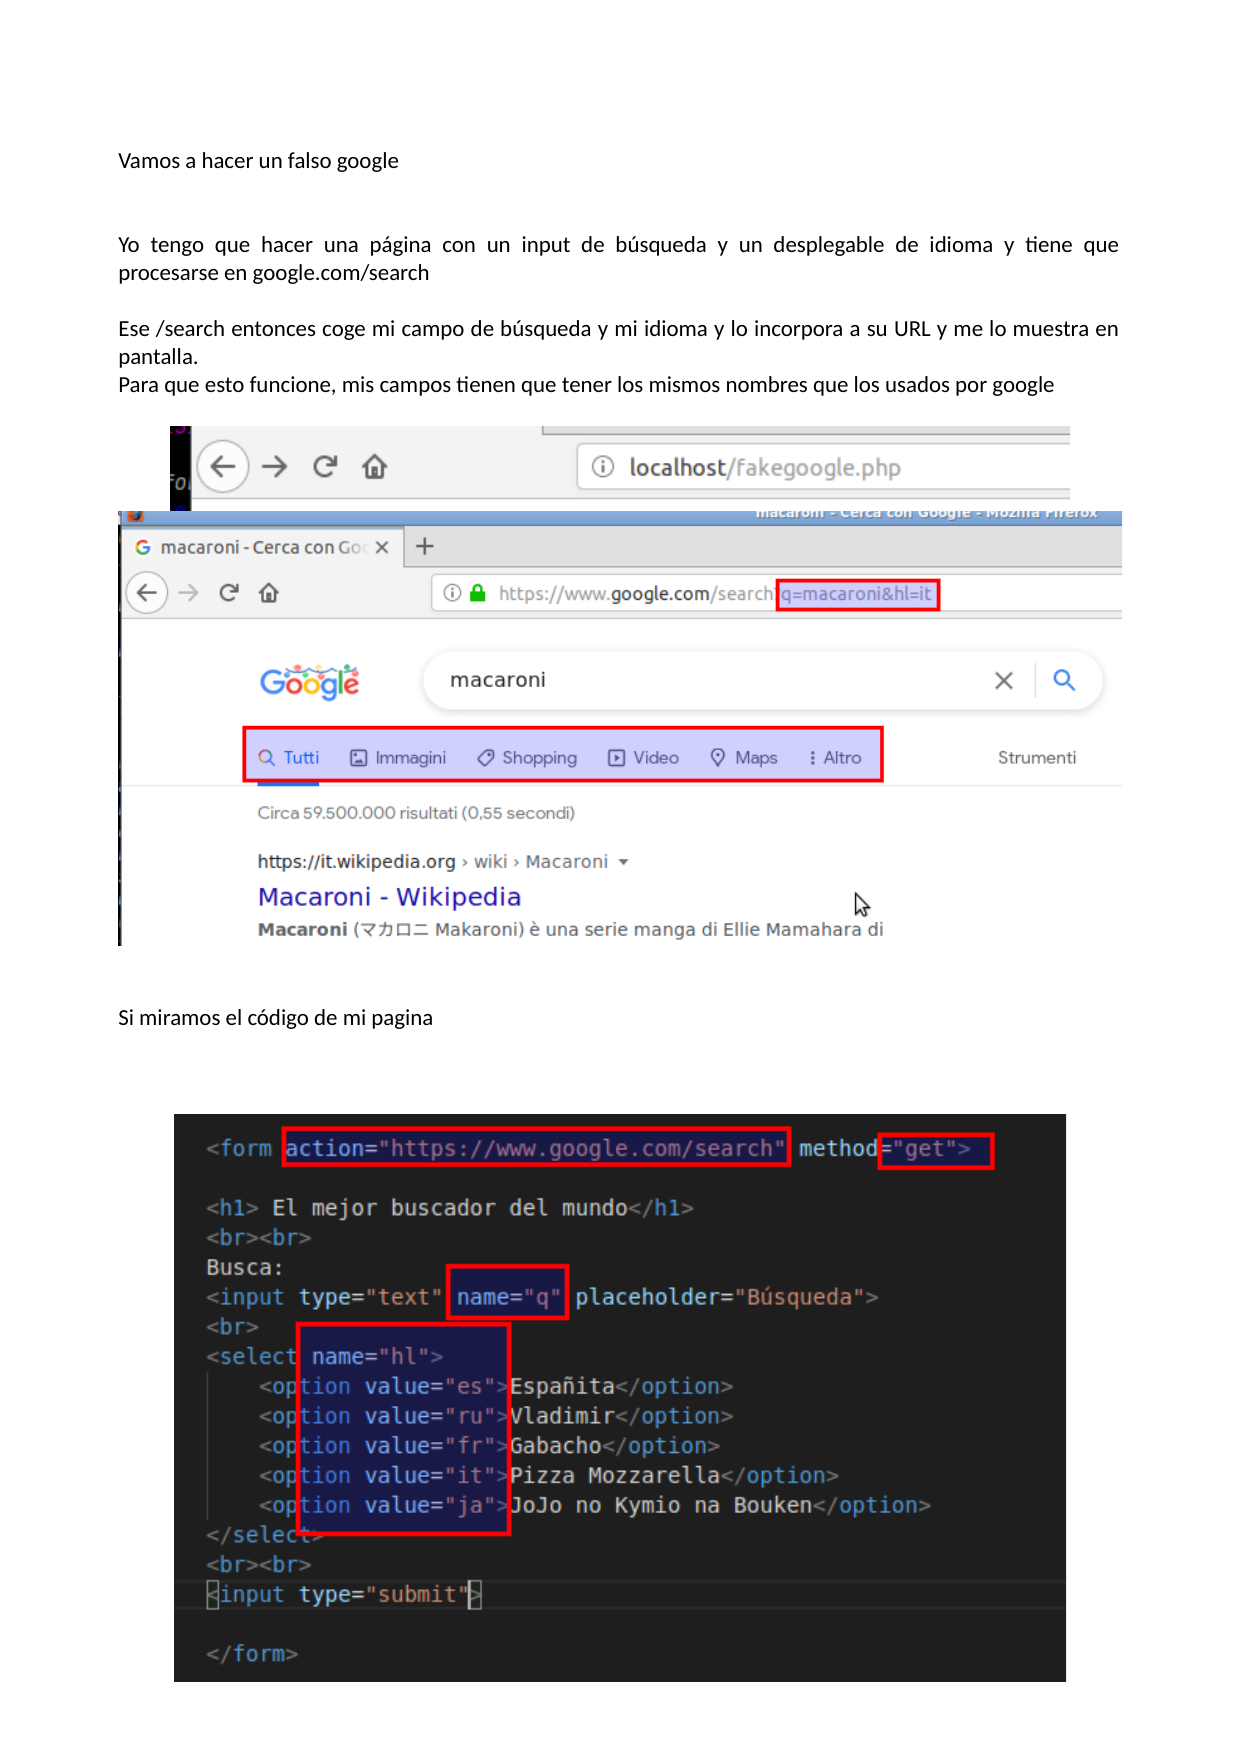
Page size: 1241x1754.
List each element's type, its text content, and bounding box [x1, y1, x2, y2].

text Ese /search entonces coge mi campo de búsqueda y mi idioma y lo incorpora a su URL y me lo muestra en pantalla. [118, 314, 1122, 370]
text Para que esto funcione, mis campos tienen que tener los mismos nombres que los usados por google [118, 370, 1122, 398]
text Yo tengo que hacer una página con un input de búsqueda y un desplegable de idioma y tiene que procesarse en google.com/search [118, 230, 1122, 286]
text Vamos a hacer un falso google [118, 146, 1122, 174]
text Si miramos el código de mi pagina [118, 1003, 1122, 1031]
